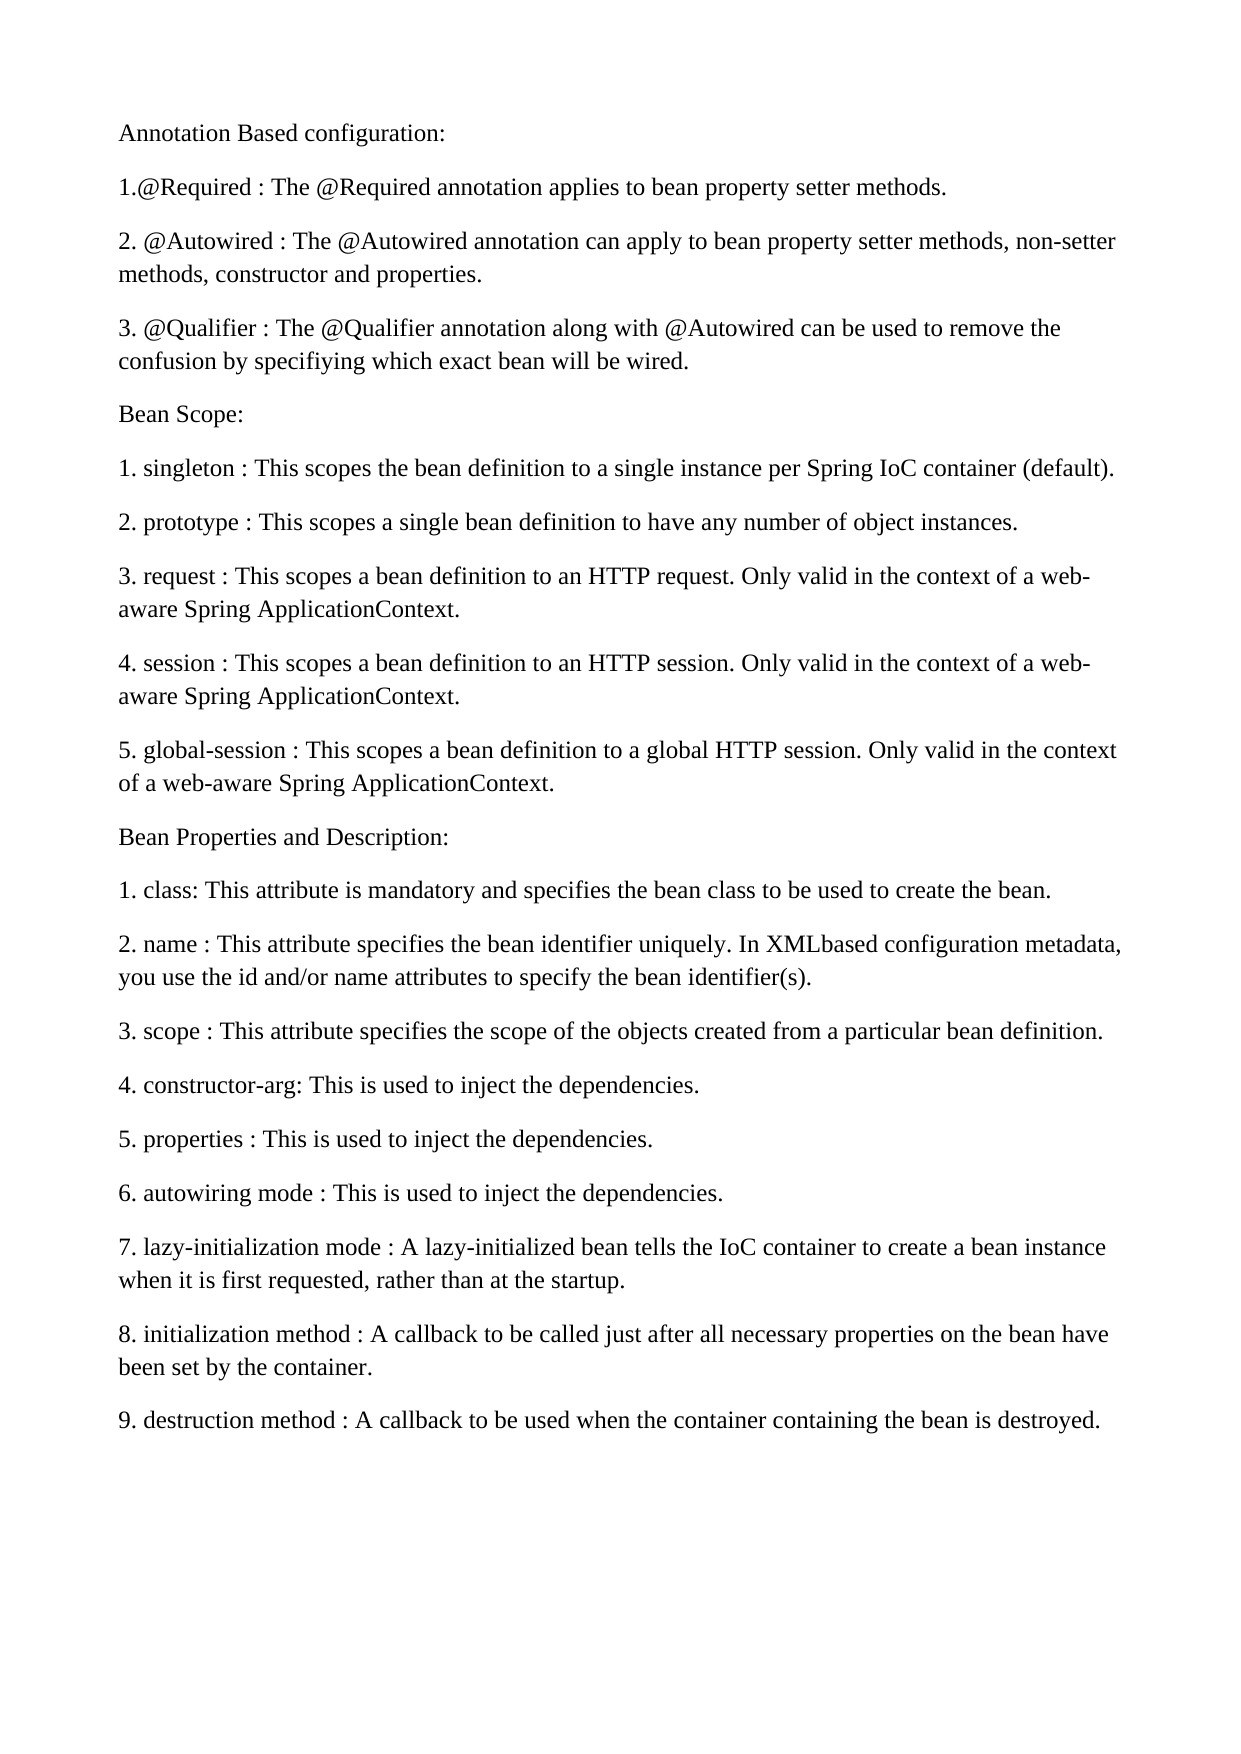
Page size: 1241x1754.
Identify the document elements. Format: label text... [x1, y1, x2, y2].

text 7. lazy-initialization mode : A lazy-initialized bean tells the IoC container to create a bean instance when it is first requested, rather than at the startup. [118, 1232, 1122, 1293]
text 4. session : This scopes a bean definition to an HTTP session. Only valid in the context of a web-aware Spring ApplicationContext. [118, 648, 1122, 710]
text 2. name : This attribute specifies the bean identifier uniquely. In XMLbased configuration metadata, you use the id and/or name attributes to specify the bean identifier(s). [118, 929, 1122, 991]
text 6. autowiring mode : This is used to inject the dependencies. [118, 1178, 1122, 1207]
text Annotation Based configuration: [118, 118, 1122, 147]
text 5. properties : This is used to inject the dependencies. [118, 1124, 1122, 1153]
text 1.@Required : The @Required annotation applies to bean property setter methods. [118, 172, 1122, 201]
text 9. destruction method : A callback to be used when the container containing the bean is destroyed. [118, 1406, 1122, 1434]
text 1. singleton : This scopes the bean definition to a single instance per Spring IoC container (default). [118, 453, 1122, 482]
text 2. @Autowired : The @Autowired annotation can apply to bean property setter methods, non-setter methods, constructor and properties. [118, 226, 1122, 288]
text 5. global-session : This scopes a bean definition to a global HTTP session. Only valid in the context of a web-aware Spring ApplicationContext. [118, 735, 1122, 797]
text 3. request : This scopes a bean definition to an HTTP request. Only valid in the context of a web-aware Spring ApplicationContext. [118, 561, 1122, 623]
text 3. scope : This attribute specifies the scope of the objects created from a particular bean definition. [118, 1016, 1122, 1045]
text 4. constructor-arg: This is used to inject the dependencies. [118, 1070, 1122, 1099]
text 2. prototype : This scopes a single bean definition to have any number of object instances. [118, 507, 1122, 536]
text 1. class: This attribute is mandatory and specifies the bean class to be used to create the bean. [118, 876, 1122, 904]
text 3. @Qualifier : The @Qualifier annotation along with @Autowired can be used to remove the confusion by specifiying which exact bean will be wired. [118, 313, 1122, 374]
text 8. initialization method : A callback to be called just after all necessary properties on the bean have been set by the container. [118, 1319, 1122, 1380]
text Bean Scope: [118, 399, 1122, 428]
text Bean Properties and Description: [118, 822, 1122, 851]
